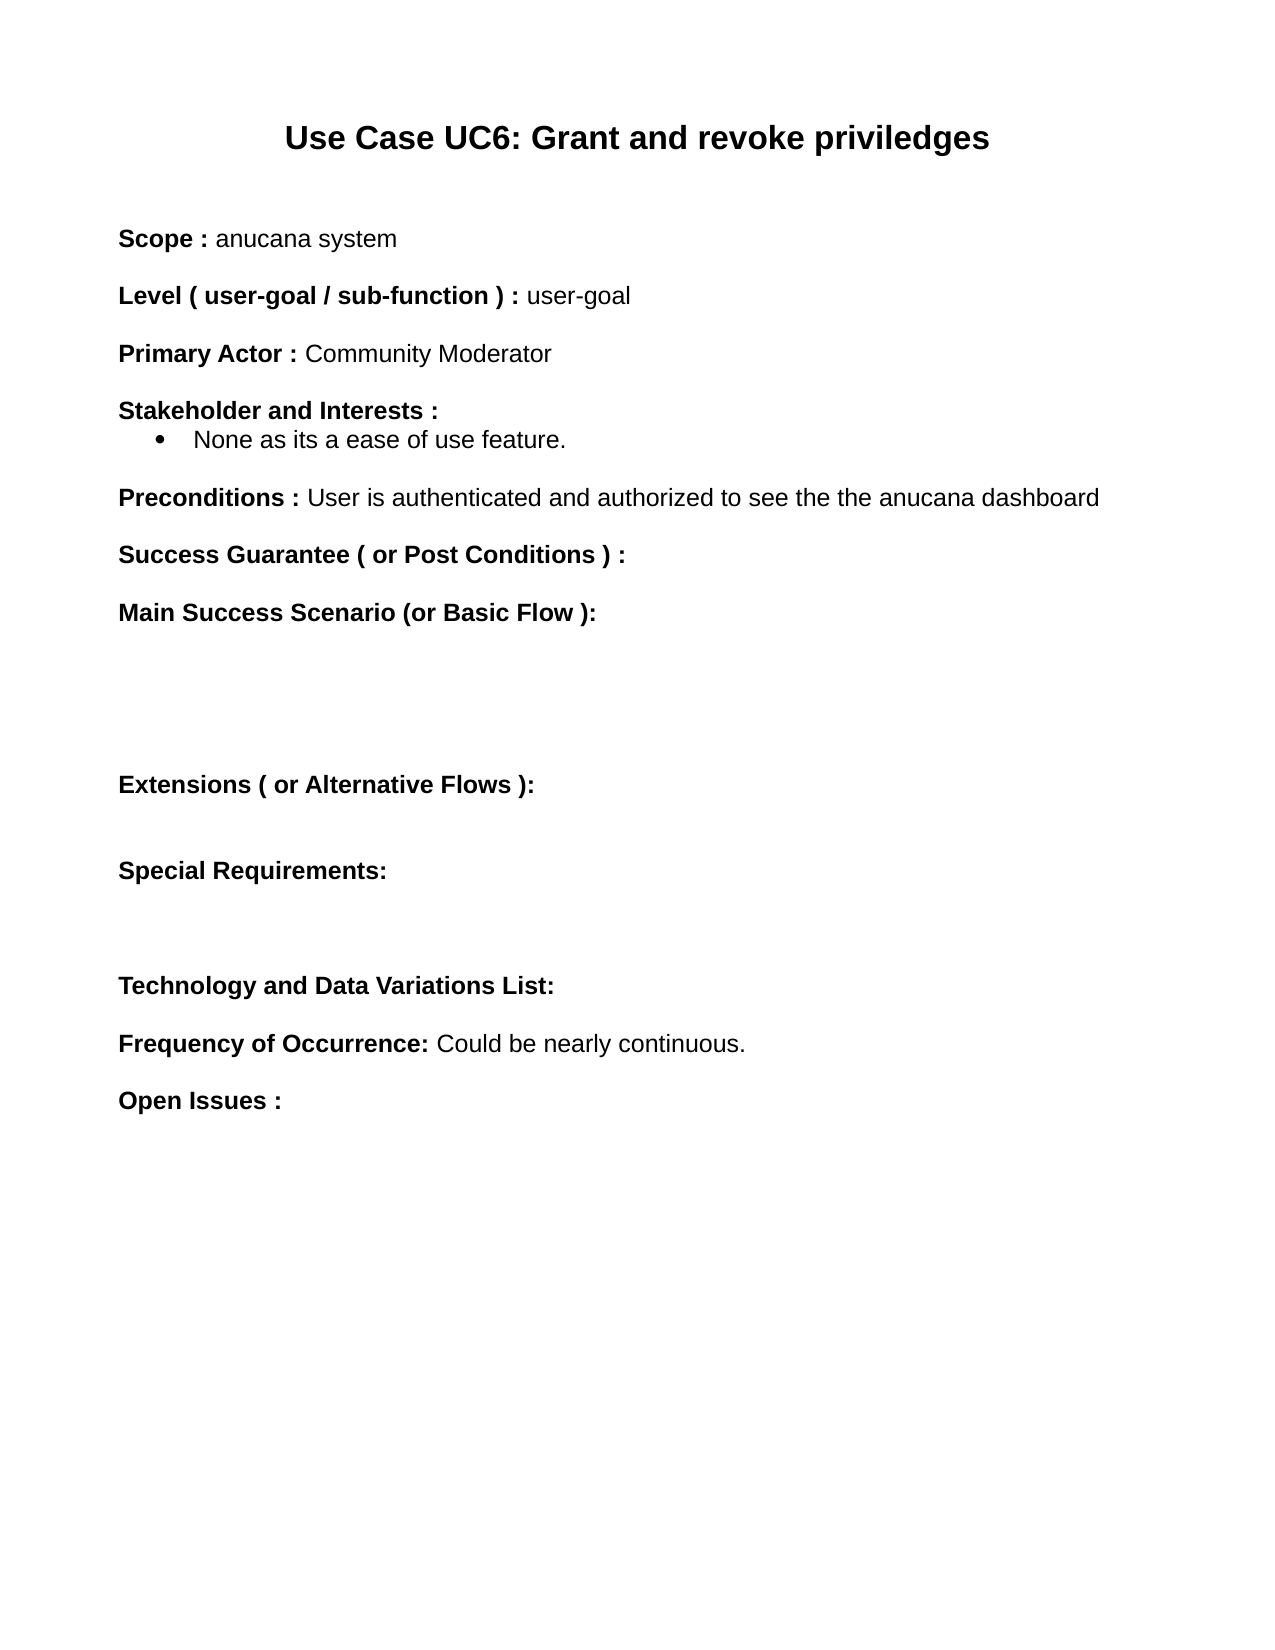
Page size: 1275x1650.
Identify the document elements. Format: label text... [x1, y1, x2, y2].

text Technology and Data Variations List: [118, 971, 1157, 1000]
list None as its a ease of use feature. [156, 425, 1157, 454]
text Stakeholder and Interests : [118, 396, 1157, 425]
text Success Guarantee ( or Post Conditions ) : [118, 540, 1157, 569]
text Primary Actor : Community Moderator [118, 339, 1157, 367]
text Extensions ( or Alternative Flows ): [118, 770, 1157, 799]
text Level ( user-goal / sub-function ) : user-goal [118, 281, 1157, 310]
text Use Case UC6: Grant and revoke priviledges [118, 118, 1157, 157]
text Frequency of Occurrence: Could be nearly continuous. [118, 1029, 1157, 1058]
text Main Success Scenario (or Basic Flow ): [118, 598, 1157, 626]
text Special Requirements: [118, 856, 1157, 885]
text Preconditions : User is authenticated and authorized to see the the anucana dashboard [118, 483, 1157, 511]
text Scope : anucana system [118, 224, 1157, 252]
text Open Issues : [118, 1086, 1157, 1115]
